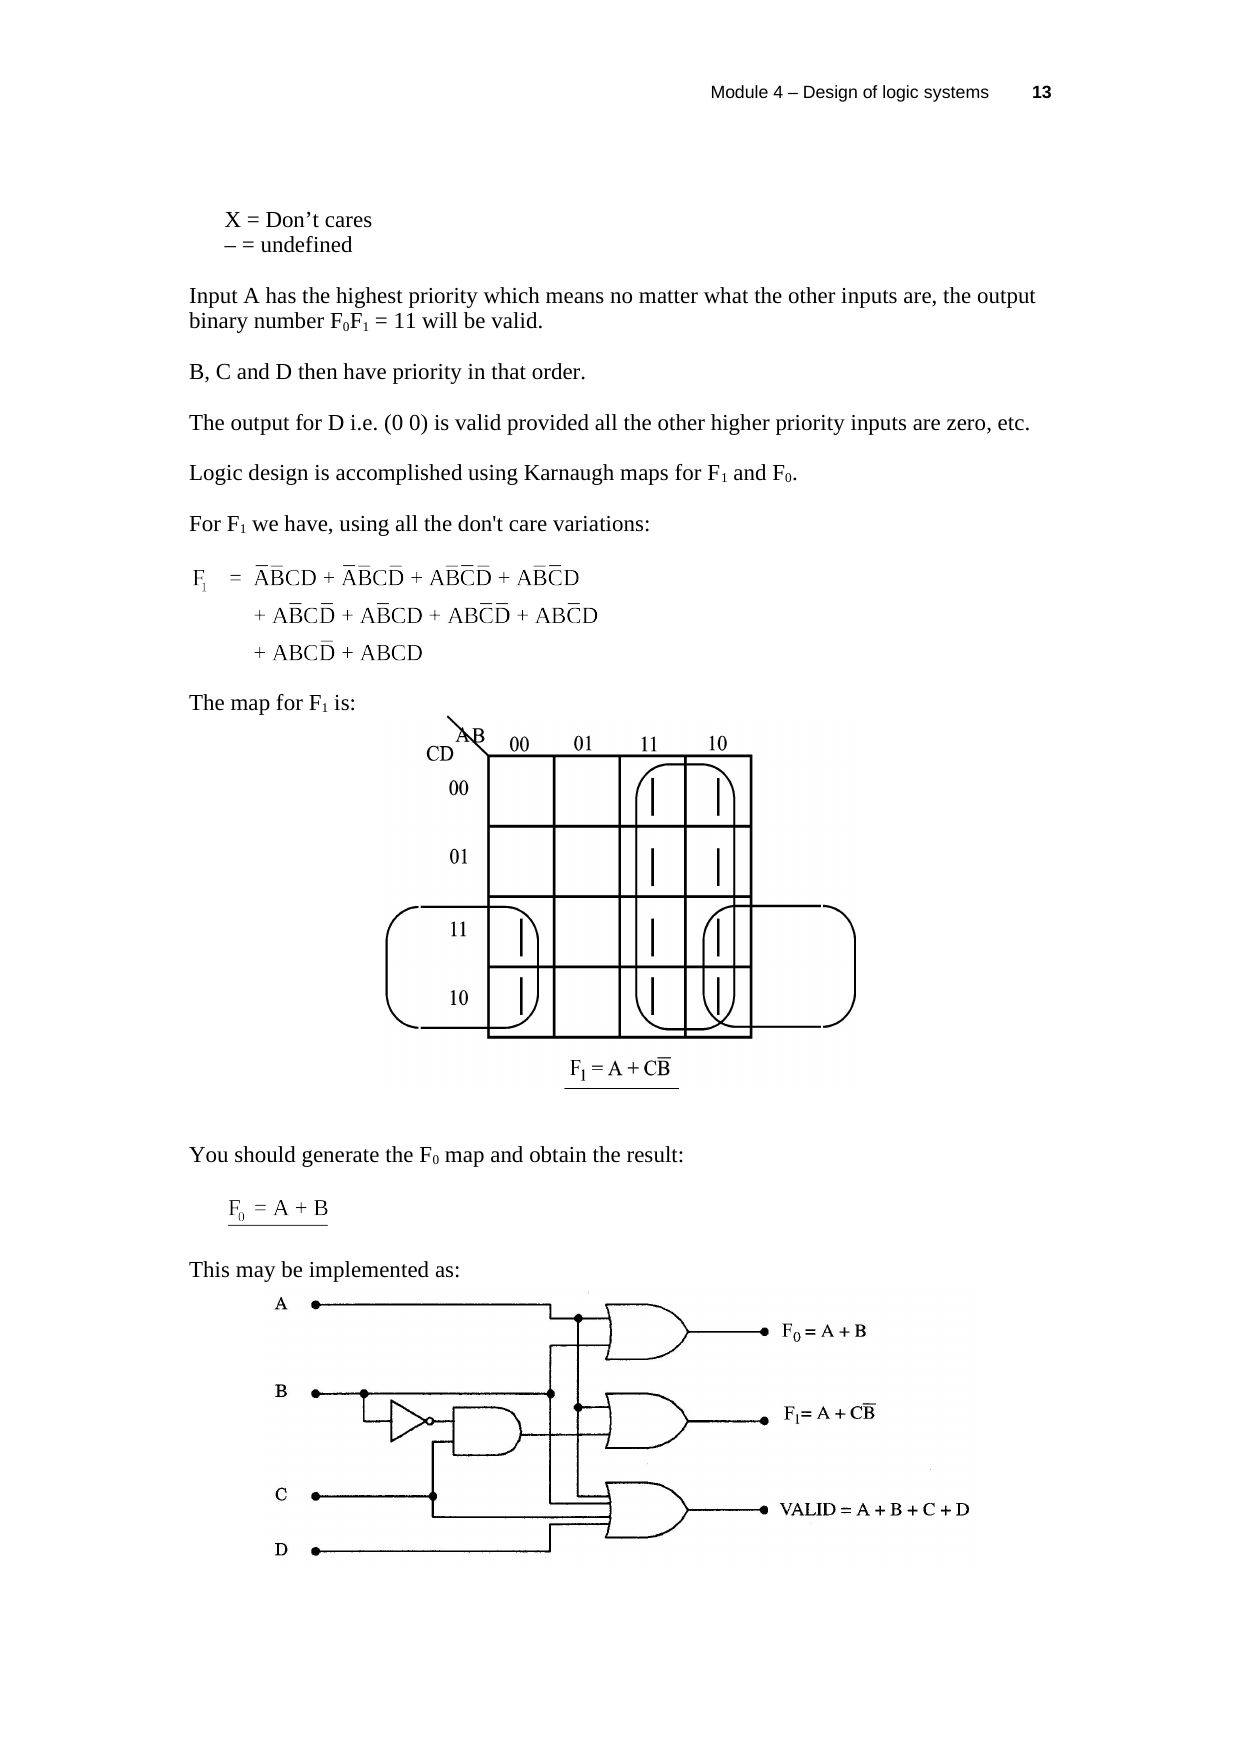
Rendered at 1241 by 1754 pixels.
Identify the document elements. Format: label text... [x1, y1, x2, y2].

text The output for D i.e. (0 0) is valid provided all the other higher priority inputs are zero, etc. [189, 409, 1051, 435]
text For F1 we have, using all the don't care variations: [189, 510, 1051, 536]
text The map for F1 is: [189, 690, 1051, 716]
picture [263, 1282, 978, 1567]
text Input A has the highest priority which means no matter what the other inputs are, the output binary number F0F1 = 11 will be valid. [189, 283, 1051, 334]
picture [383, 715, 857, 1092]
text B, C and D then have priority in that order. [189, 359, 1051, 384]
text You should generate the F0 map and obtain the result: [189, 1142, 1051, 1167]
text This may be implemented as: [189, 1257, 1051, 1282]
text X = Don’t cares – = undefined [224, 207, 1051, 258]
text Logic design is accomplished using Karnaugh maps for F1 and F0. [189, 460, 1051, 485]
